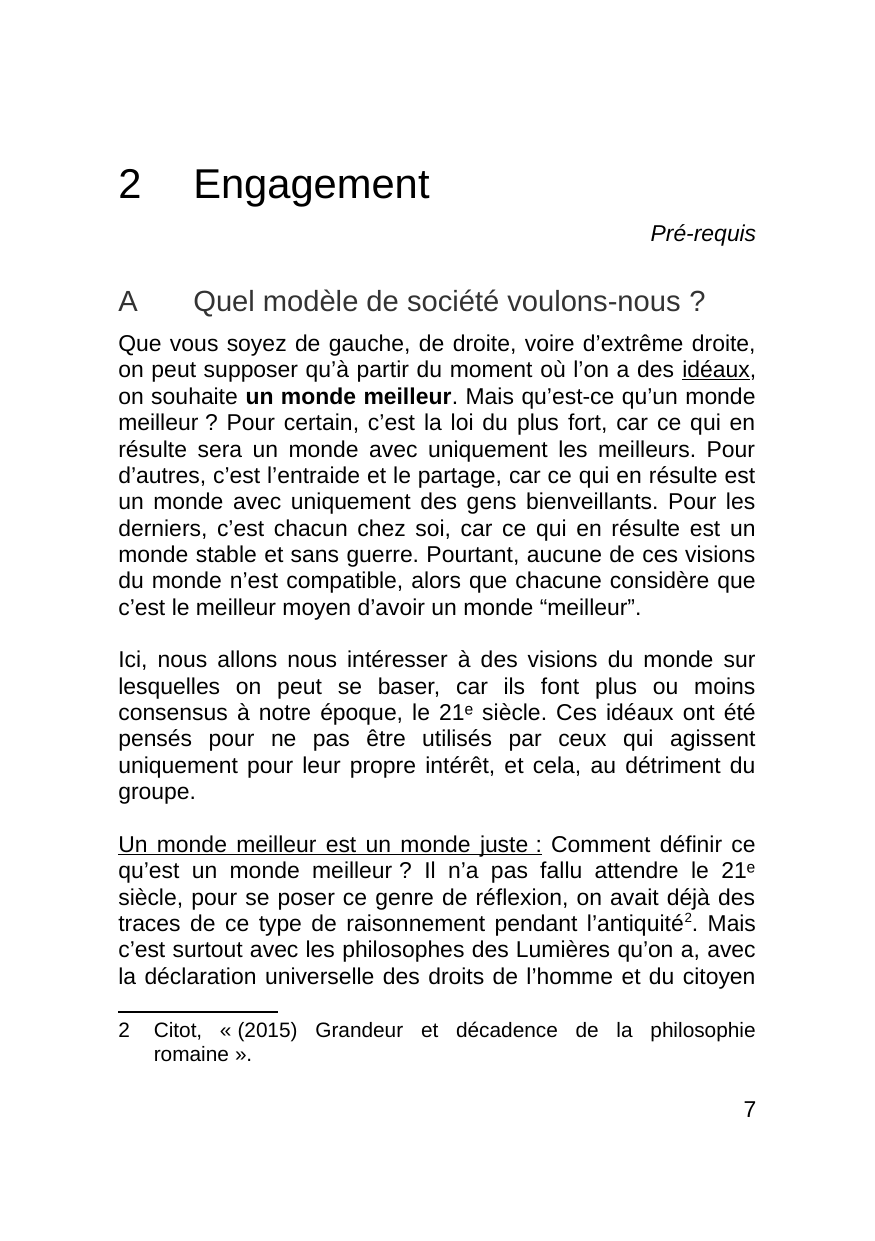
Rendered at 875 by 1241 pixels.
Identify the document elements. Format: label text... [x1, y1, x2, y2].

subtitle Quel modèle de société voulons-nous ? [118, 284, 756, 318]
text Pré-requis [118, 220, 756, 247]
subtitle Engagement [118, 160, 756, 208]
text Ici, nous allons nous intéresser à des visions du monde sur lesquelles on peut se baser, car ils font plus ou moins consensus à notre époque, le 21ᵉ siècle. Ces idéaux ont été pensés pour ne pas être utilisés par ceux qui agissent uniquement pour leur propre intérêt, et cela, au détriment du groupe. [118, 646, 756, 804]
text Un monde meilleur est un monde juste : Comment définir ce qu’est un monde meilleur ? Il n’a pas fallu attendre le 21ᵉ siècle, pour se poser ce genre de réflexion, on avait déjà des traces de ce type de raisonnement pendant l’antiquité. Mais c’est surtout avec les philosophes des Lumières qu’on a, avec la déclaration universelle des droits de l’homme et du citoyen [118, 831, 756, 989]
text Citot, « (2015) Grandeur et décadence de la philosophie romaine ». [118, 1018, 756, 1066]
text Que vous soyez de gauche, de droite, voire d’extrême droite, on peut supposer qu’à partir du moment où l’on a des idéaux, on souhaite un monde meilleur. Mais qu’est-ce qu’un monde meilleur ? Pour certain, c’est la loi du plus fort, car ce qui en résulte sera un monde avec uniquement les meilleurs. Pour d’autres, c’est l’entraide et le partage, car ce qui en résulte est un monde avec uniquement des gens bienveillants. Pour les derniers, c’est chacun chez soi, car ce qui en résulte est un monde stable et sans guerre. Pourtant, aucune de ces visions du monde n’est compatible, alors que chacune considère que c’est le meilleur moyen d’avoir un monde “meilleur”. [118, 330, 756, 620]
